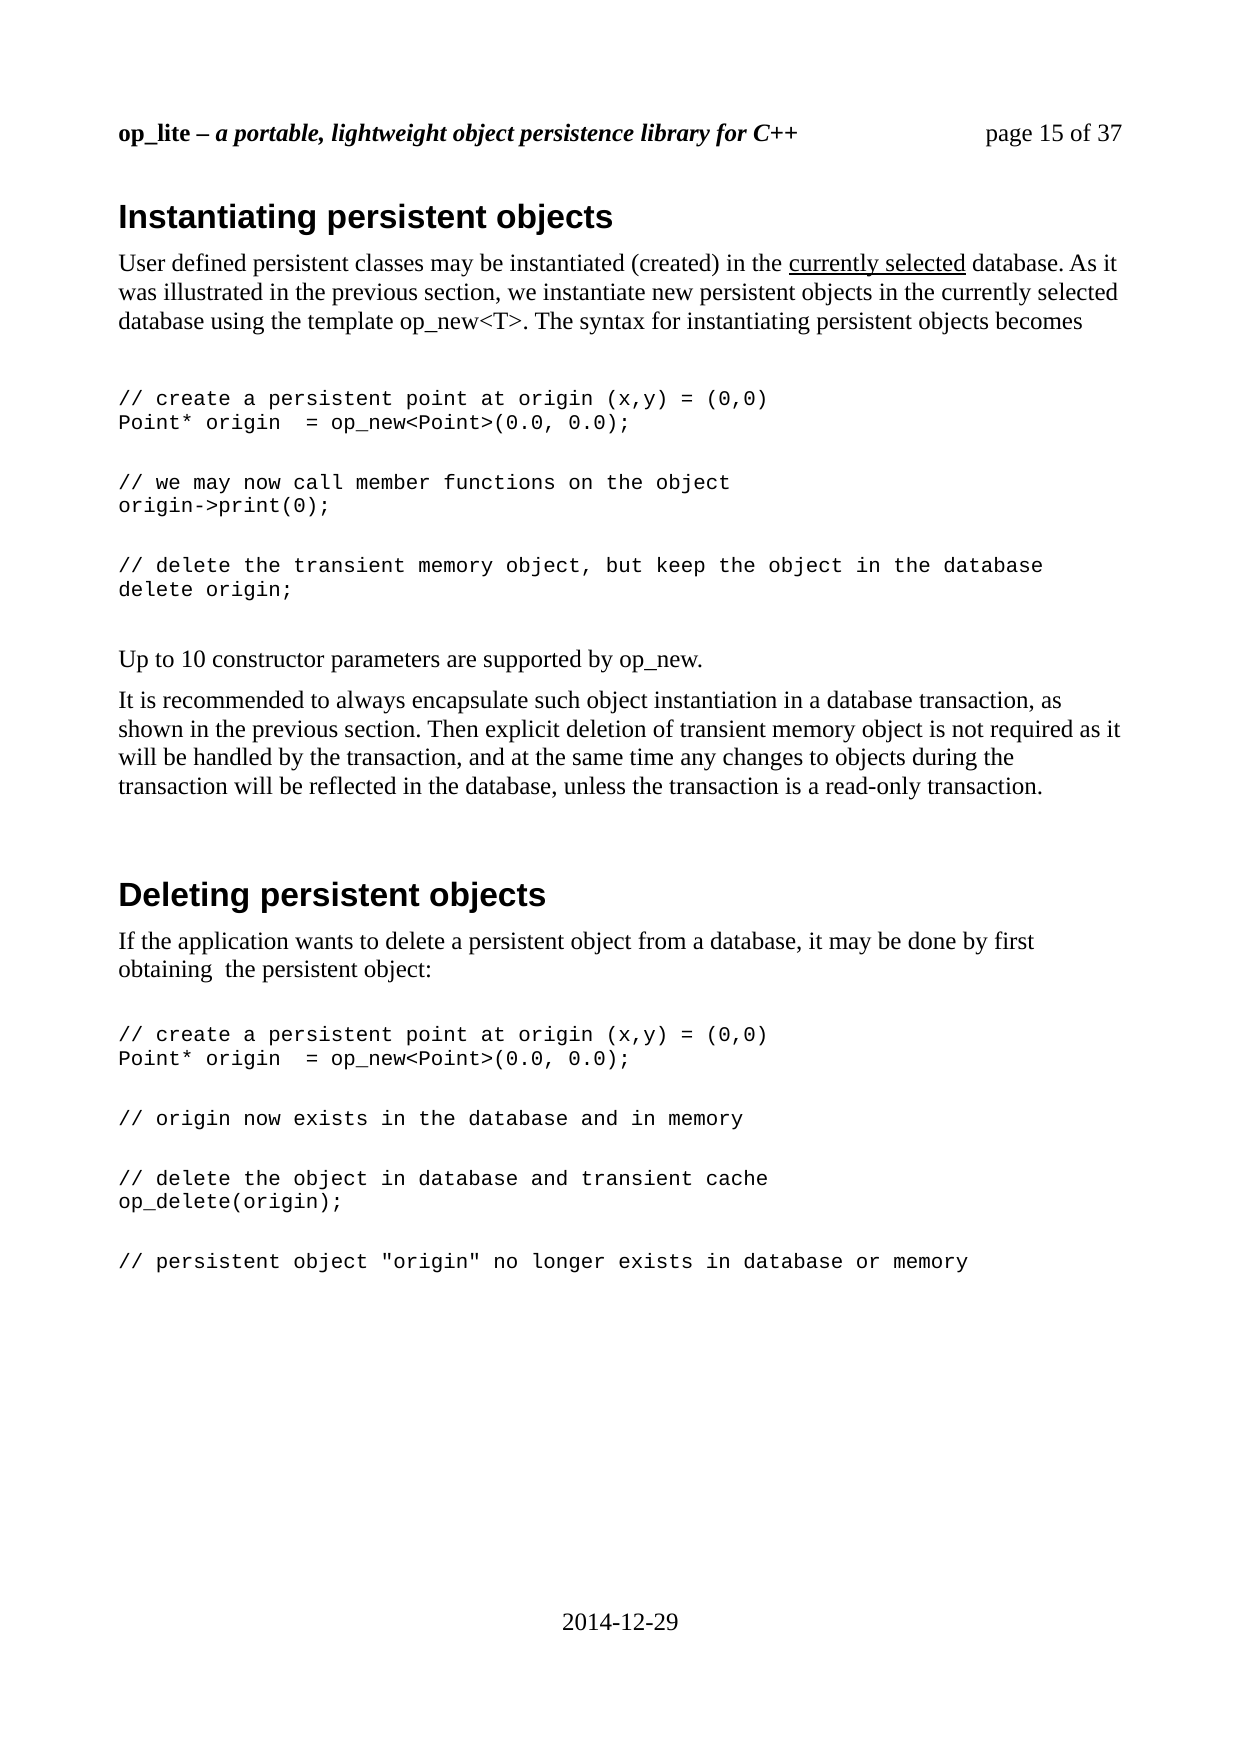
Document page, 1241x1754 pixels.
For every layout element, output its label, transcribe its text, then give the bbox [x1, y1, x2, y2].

text It is recommended to always encapsulate such object instantiation in a database transaction, as shown in the previous section. Then explicit deletion of transient memory object is not required as it will be handled by the transaction, and at the same time any changes to objects during the transaction will be reflected in the database, unless the transaction is a read-only transaction. [118, 685, 1122, 800]
text // we may now call member functions on the object origin->print(0); [118, 448, 1122, 519]
text // delete the object in database and transient cache op_delete(origin); [118, 1168, 1122, 1215]
text Up to 10 constructor parameters are supported by op_new. [118, 615, 1122, 672]
text User defined persistent classes may be instantiated (created) in the currently selected database. As it was illustrated in the previous section, we instantiate new persistent objects in the currently selected database using the template op_new<T>. The syntax for instantiating persistent objects becomes [118, 248, 1122, 334]
text // delete the transient memory object, but keep the object in the database delete origin; [118, 532, 1122, 602]
subtitle Instantiating persistent objects [118, 197, 1122, 236]
text If the application wants to delete a persistent object from a database, it may be done by first obtaining the persistent object: [118, 926, 1122, 1012]
text // persistent object "origin" no longer exists in database or memory [118, 1227, 1122, 1275]
text // origin now exists in the database and in memory [118, 1084, 1122, 1155]
subtitle Deleting persistent objects [118, 874, 1122, 913]
text // create a persistent point at origin (x,y) = (0,0) Point* origin = op_new<Point>(0.0, 0.0); [118, 388, 1122, 436]
text // create a persistent point at origin (x,y) = (0,0) Point* origin = op_new<Point>(0.0, 0.0); [118, 1024, 1122, 1072]
